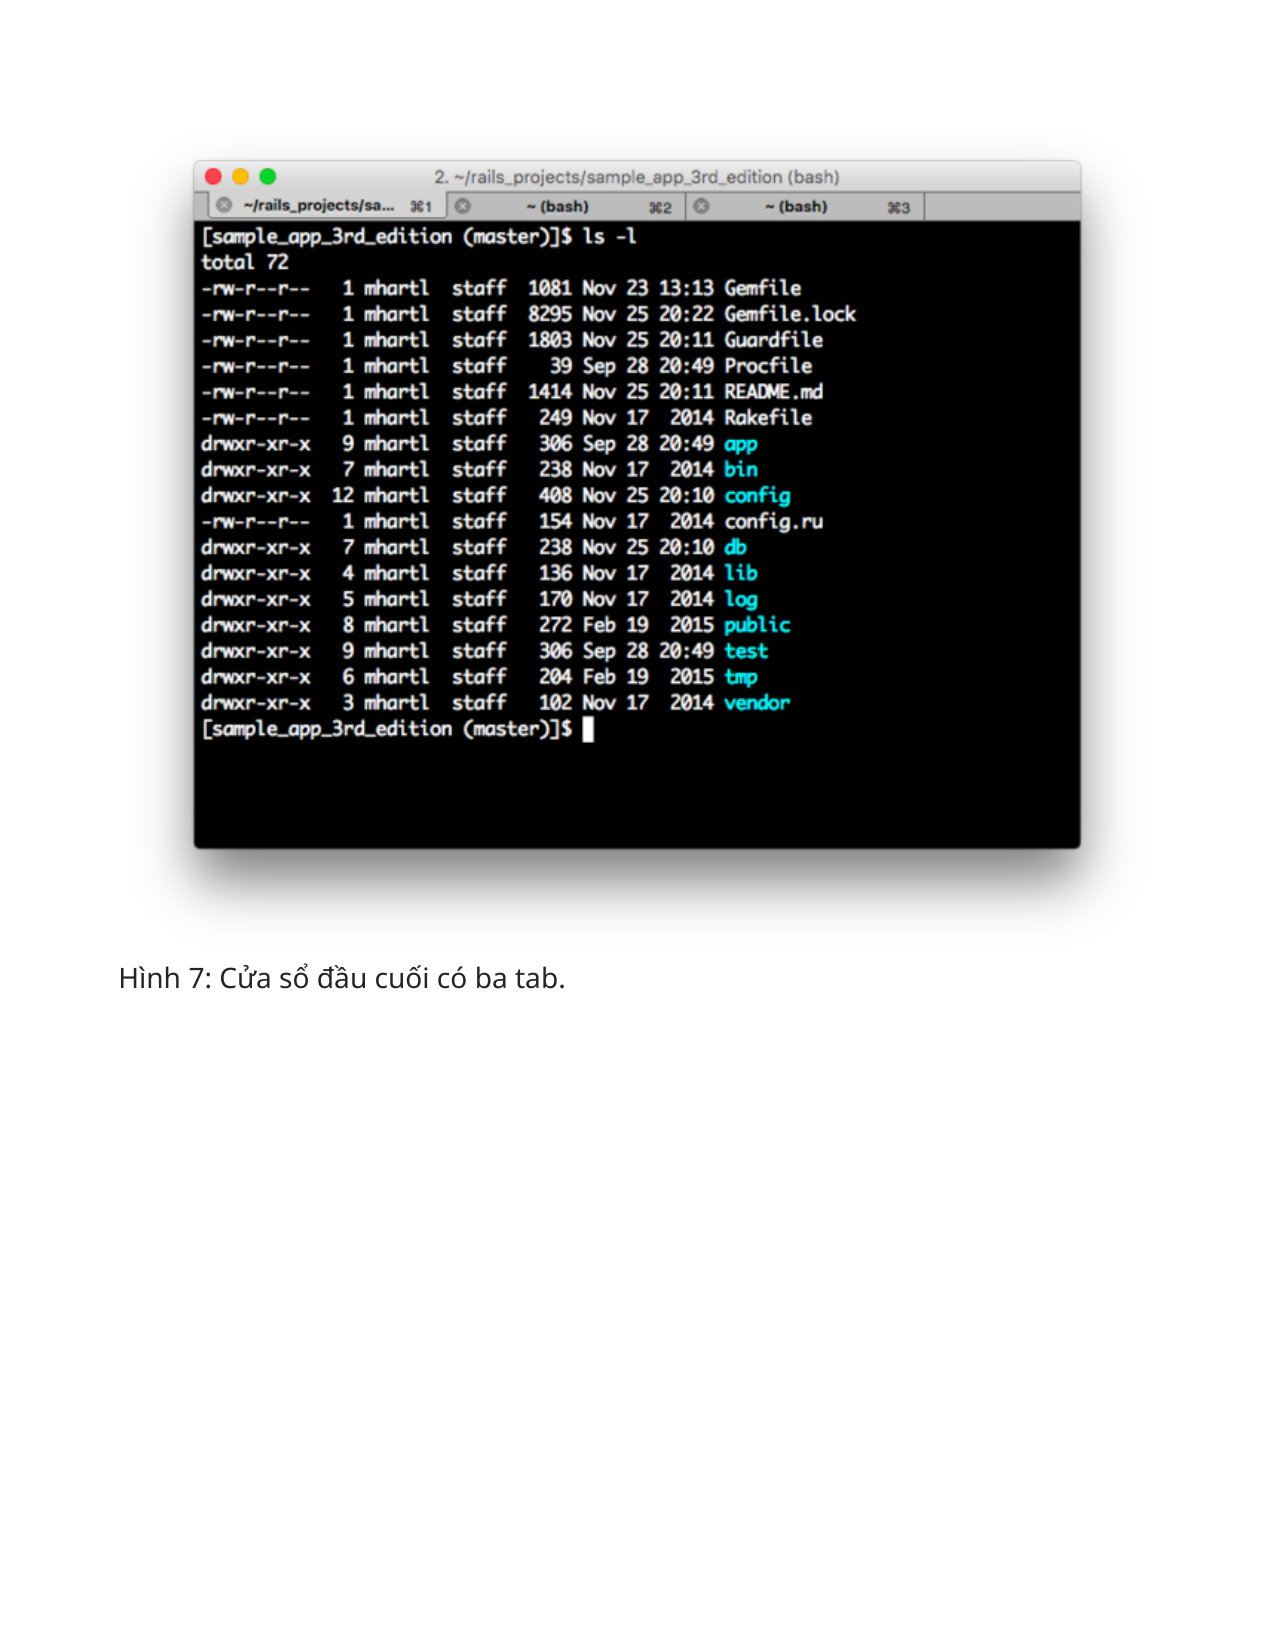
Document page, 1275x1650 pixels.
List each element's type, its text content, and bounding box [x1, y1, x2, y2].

picture [118, 118, 1157, 958]
text Hình 7: Cửa sổ đầu cuối có ba tab. [118, 958, 1157, 996]
